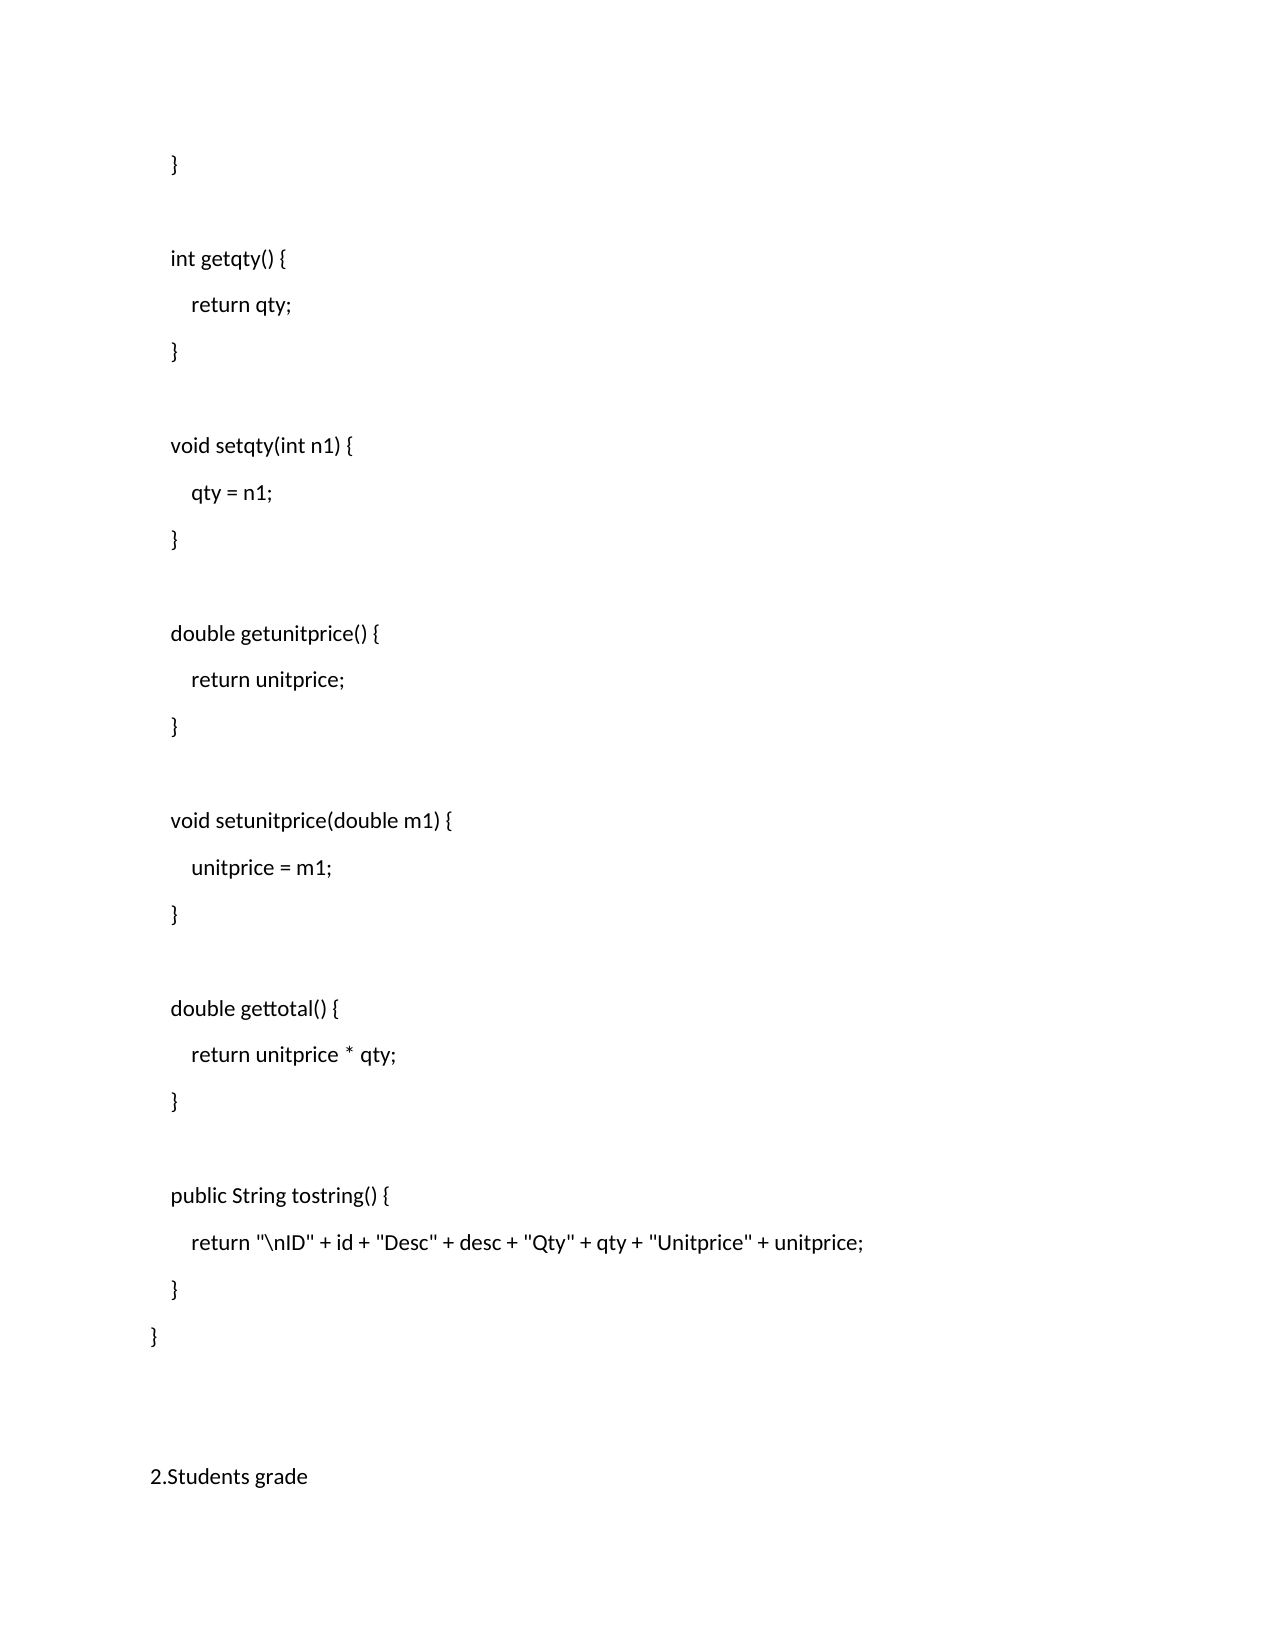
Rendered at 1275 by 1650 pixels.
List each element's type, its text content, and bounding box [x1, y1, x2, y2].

text void setqty(int n1) { [150, 431, 1125, 459]
text public String tostring() { [150, 1181, 1125, 1209]
text return "\nID" + id + "Desc" + desc + "Qty" + qty + "Unitprice" + unitprice; [150, 1228, 1125, 1256]
text double gettotal() { [150, 994, 1125, 1022]
text int getqty() { [150, 244, 1125, 272]
text } [150, 712, 1125, 741]
text unitprice = m1; [150, 853, 1125, 881]
text 2.Students grade [150, 1462, 1125, 1491]
text return unitprice; [150, 666, 1125, 694]
text return unitprice * qty; [150, 1041, 1125, 1069]
text } [150, 1322, 1125, 1350]
text } [150, 900, 1125, 928]
text double getunitprice() { [150, 619, 1125, 647]
text void setunitprice(double m1) { [150, 806, 1125, 834]
text } [150, 150, 1125, 178]
text } [150, 1275, 1125, 1303]
text } [150, 1087, 1125, 1116]
text qty = n1; [150, 478, 1125, 506]
text } [150, 525, 1125, 553]
text } [150, 337, 1125, 366]
text return qty; [150, 291, 1125, 319]
